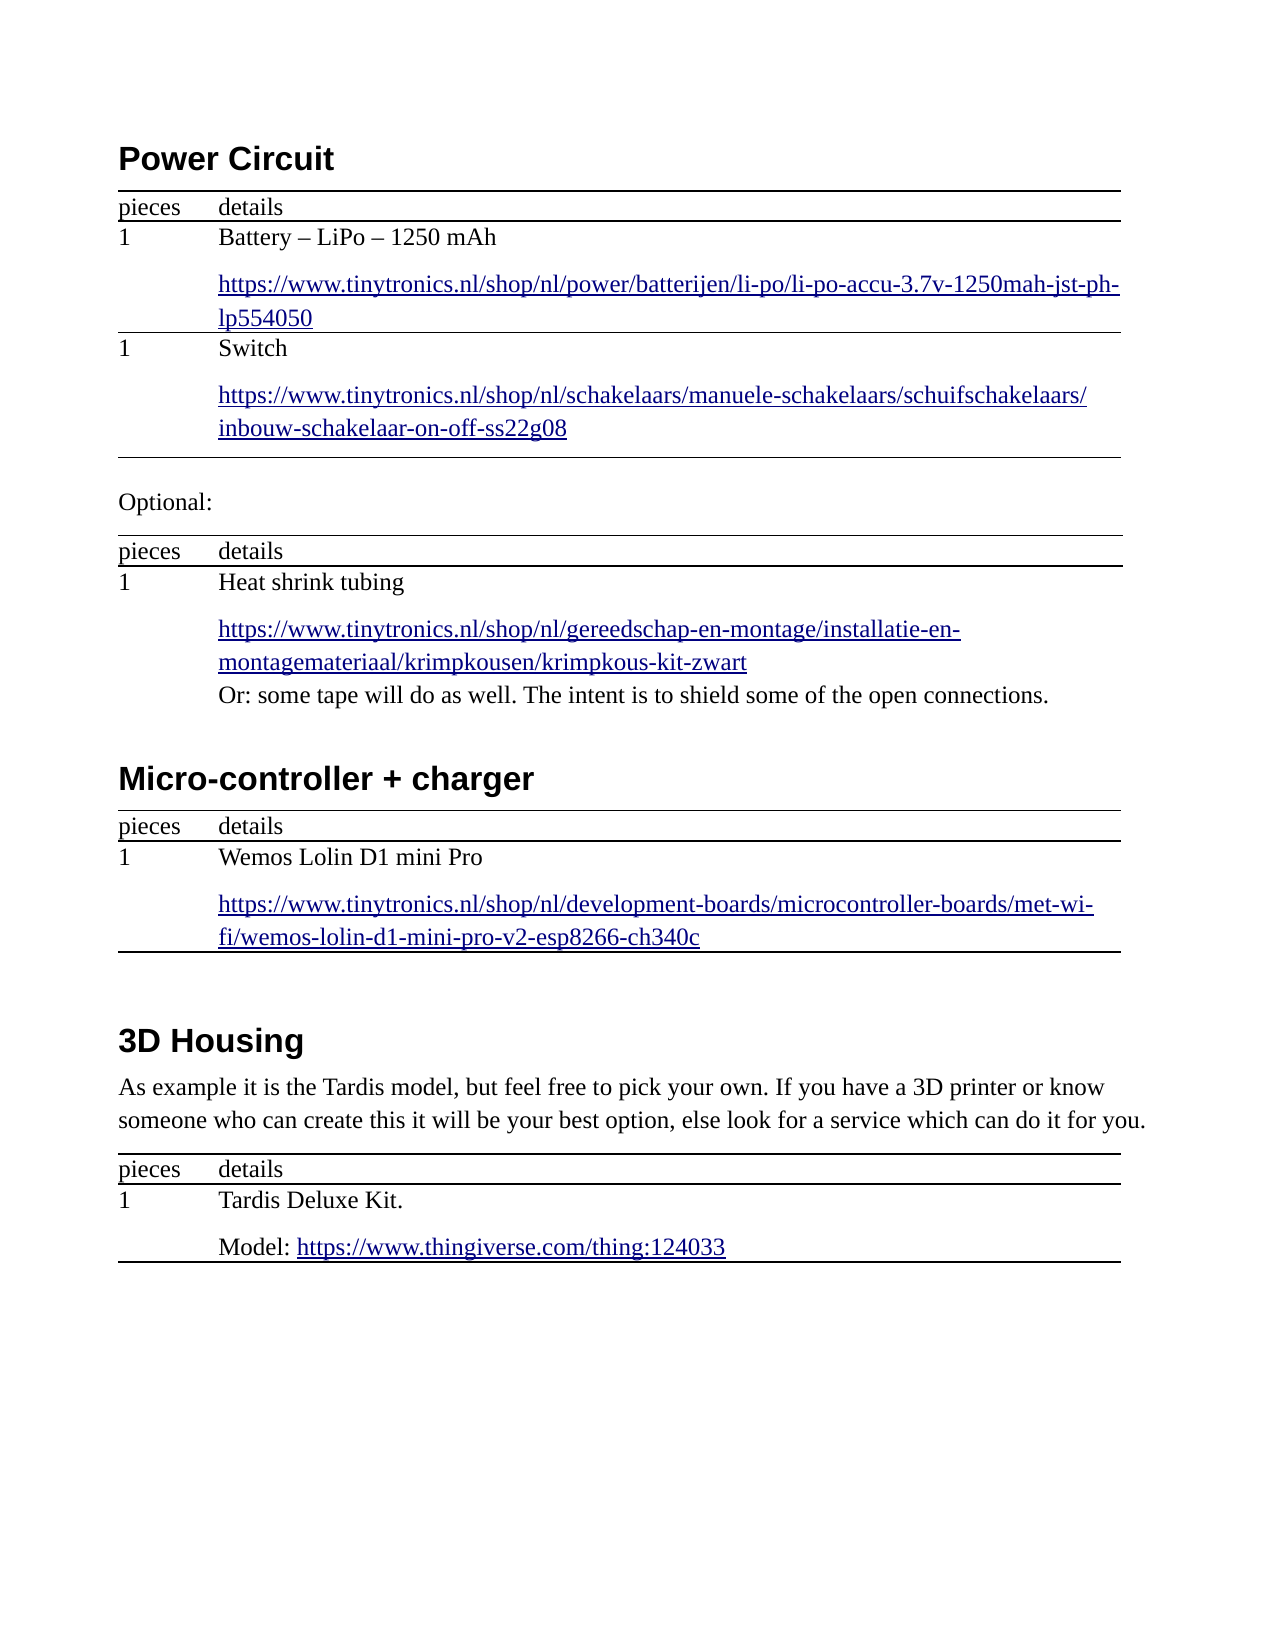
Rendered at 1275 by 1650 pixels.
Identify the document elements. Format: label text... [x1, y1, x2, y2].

text Optional: [118, 487, 1157, 516]
subtitle Power Circuit [118, 139, 1157, 178]
table_header details [218, 536, 1123, 565]
table_cell 1 [118, 842, 218, 951]
table_header pieces [118, 536, 218, 565]
table_cell Heat shrink tubing https://www.tinytronics.nl/shop/nl/gereedschap-en-montage/installatie-en-montagemateriaal/krimpkousen/krimpkous-kit-zwart Or: some tape will do as well. The intent is to shield some of the open connections. [218, 567, 1123, 709]
table_header details [218, 1155, 1121, 1183]
table_header pieces [118, 811, 218, 840]
subtitle 3D Housing [118, 1021, 1157, 1060]
text As example it is the Tardis model, but feel free to pick your own. If you have a 3D printer or know someone who can create this it will be your best option, else look for a service which can do it for you. [118, 1072, 1157, 1134]
table_cell 1 [118, 567, 218, 709]
table_cell Tardis Deluxe Kit. Model: https://www.thingiverse.com/thing:124033 [218, 1185, 1121, 1261]
table_header details [218, 192, 1121, 220]
table_cell 1 [118, 1185, 218, 1261]
table_cell Battery – LiPo – 1250 mAh https://www.tinytronics.nl/shop/nl/power/batterijen/li-po/li-po-accu-3.7v-1250mah-jst-ph-lp554050 [218, 222, 1121, 331]
table_cell 1 [118, 333, 218, 457]
table_header details [218, 811, 1121, 840]
subtitle Micro-controller + charger [118, 759, 1157, 797]
table_cell 1 [118, 222, 218, 331]
table_cell Wemos Lolin D1 mini Pro https://www.tinytronics.nl/shop/nl/development-boards/microcontroller-boards/met-wi-fi/wemos-lolin-d1-mini-pro-v2-esp8266-ch340c [218, 842, 1121, 951]
table_cell Switch https://www.tinytronics.nl/shop/nl/schakelaars/manuele-schakelaars/schuifschakelaars/inbouw-schakelaar-on-off-ss22g08 [218, 333, 1121, 457]
table_header pieces [118, 192, 218, 220]
table_header pieces [118, 1155, 218, 1183]
